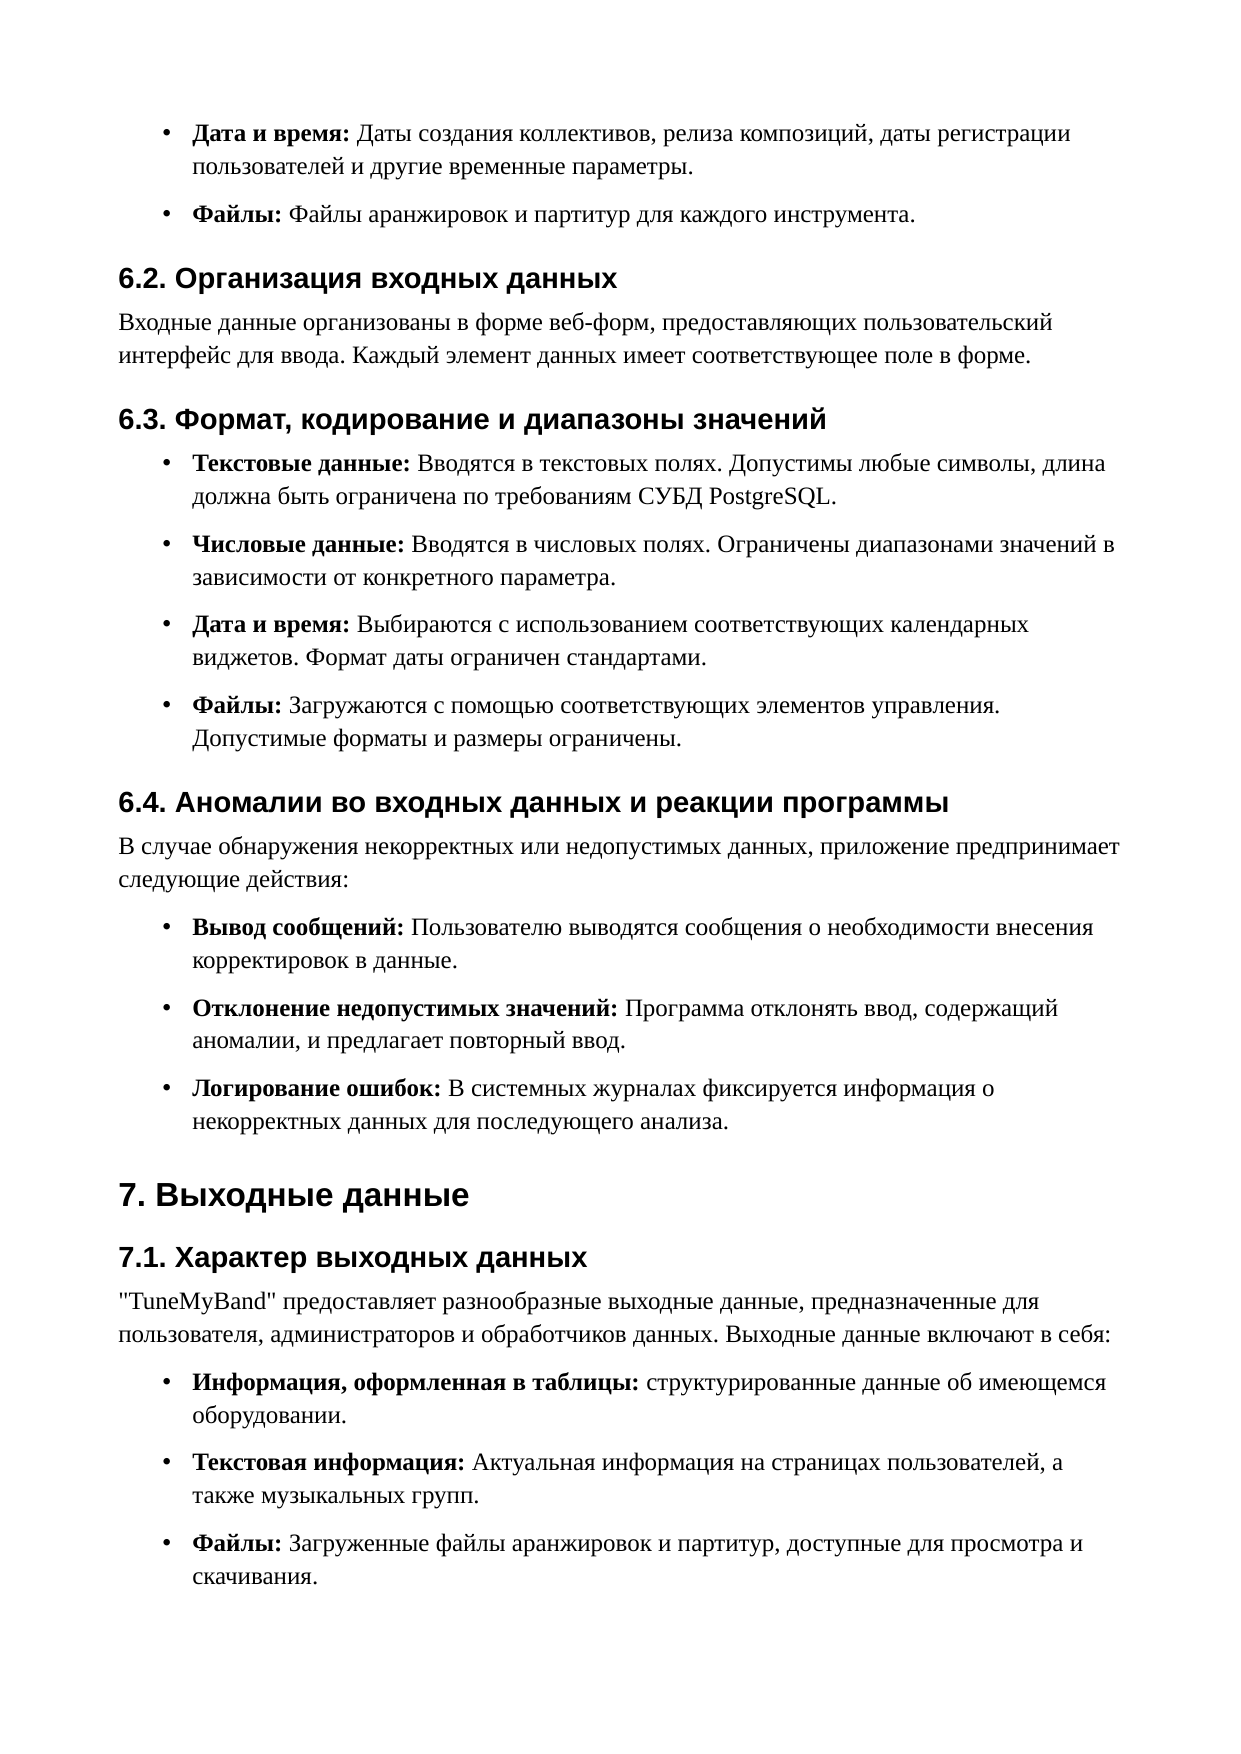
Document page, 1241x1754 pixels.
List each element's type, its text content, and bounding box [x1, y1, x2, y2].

list Файлы: Загруженные файлы аранжировок и партитур, доступные для просмотра и скачивания. [162, 1528, 1122, 1590]
subtitle 6.4. Аномалии во входных данных и реакции программы [118, 785, 1122, 819]
list Текстовая информация: Актуальная информация на страницах пользователей, а также музыкальных групп. [162, 1447, 1122, 1509]
list Файлы: Файлы аранжировок и партитур для каждого инструмента. [162, 199, 1122, 227]
text Входные данные организованы в форме веб-форм, предоставляющих пользовательский интерфейс для ввода. Каждый элемент данных имеет соответствующее поле в форме. [118, 307, 1122, 369]
list Отклонение недопустимых значений: Программа отклонять ввод, содержащий аномалии, и предлагает повторный ввод. [162, 993, 1122, 1054]
text "TuneMyBand" предоставляет разнообразные выходные данные, предназначенные для пользователя, администраторов и обработчиков данных. Выходные данные включают в себя: [118, 1286, 1122, 1348]
list Логирование ошибок: В системных журналах фиксируется информация о некорректных данных для последующего анализа. [162, 1073, 1122, 1135]
subtitle 7.1. Характер выходных данных [118, 1240, 1122, 1274]
list Числовые данные: Вводятся в числовых полях. Ограничены диапазонами значений в зависимости от конкретного параметра. [162, 529, 1122, 591]
list Дата и время: Выбираются с использованием соответствующих календарных виджетов. Формат даты ограничен стандартами. [162, 609, 1122, 671]
subtitle 6.3. Формат, кодирование и диапазоны значений [118, 402, 1122, 436]
list Файлы: Загружаются с помощью соответствующих элементов управления. Допустимые форматы и размеры ограничены. [162, 690, 1122, 752]
text В случае обнаружения некорректных или недопустимых данных, приложение предпринимает следующие действия: [118, 831, 1122, 893]
list Дата и время: Даты создания коллективов, релиза композиций, даты регистрации пользователей и другие временные параметры. [162, 118, 1122, 180]
list Текстовые данные: Вводятся в текстовых полях. Допустимы любые символы, длина должна быть ограничена по требованиям СУБД PostgreSQL. [162, 448, 1122, 510]
list Информация, оформленная в таблицы: структурированные данные об имеющемся оборудовании. [162, 1367, 1122, 1429]
list Вывод сообщений: Пользователю выводятся сообщения о необходимости внесения корректировок в данные. [162, 912, 1122, 974]
subtitle 7. Выходные данные [118, 1175, 1122, 1213]
subtitle 6.2. Организация входных данных [118, 261, 1122, 294]
